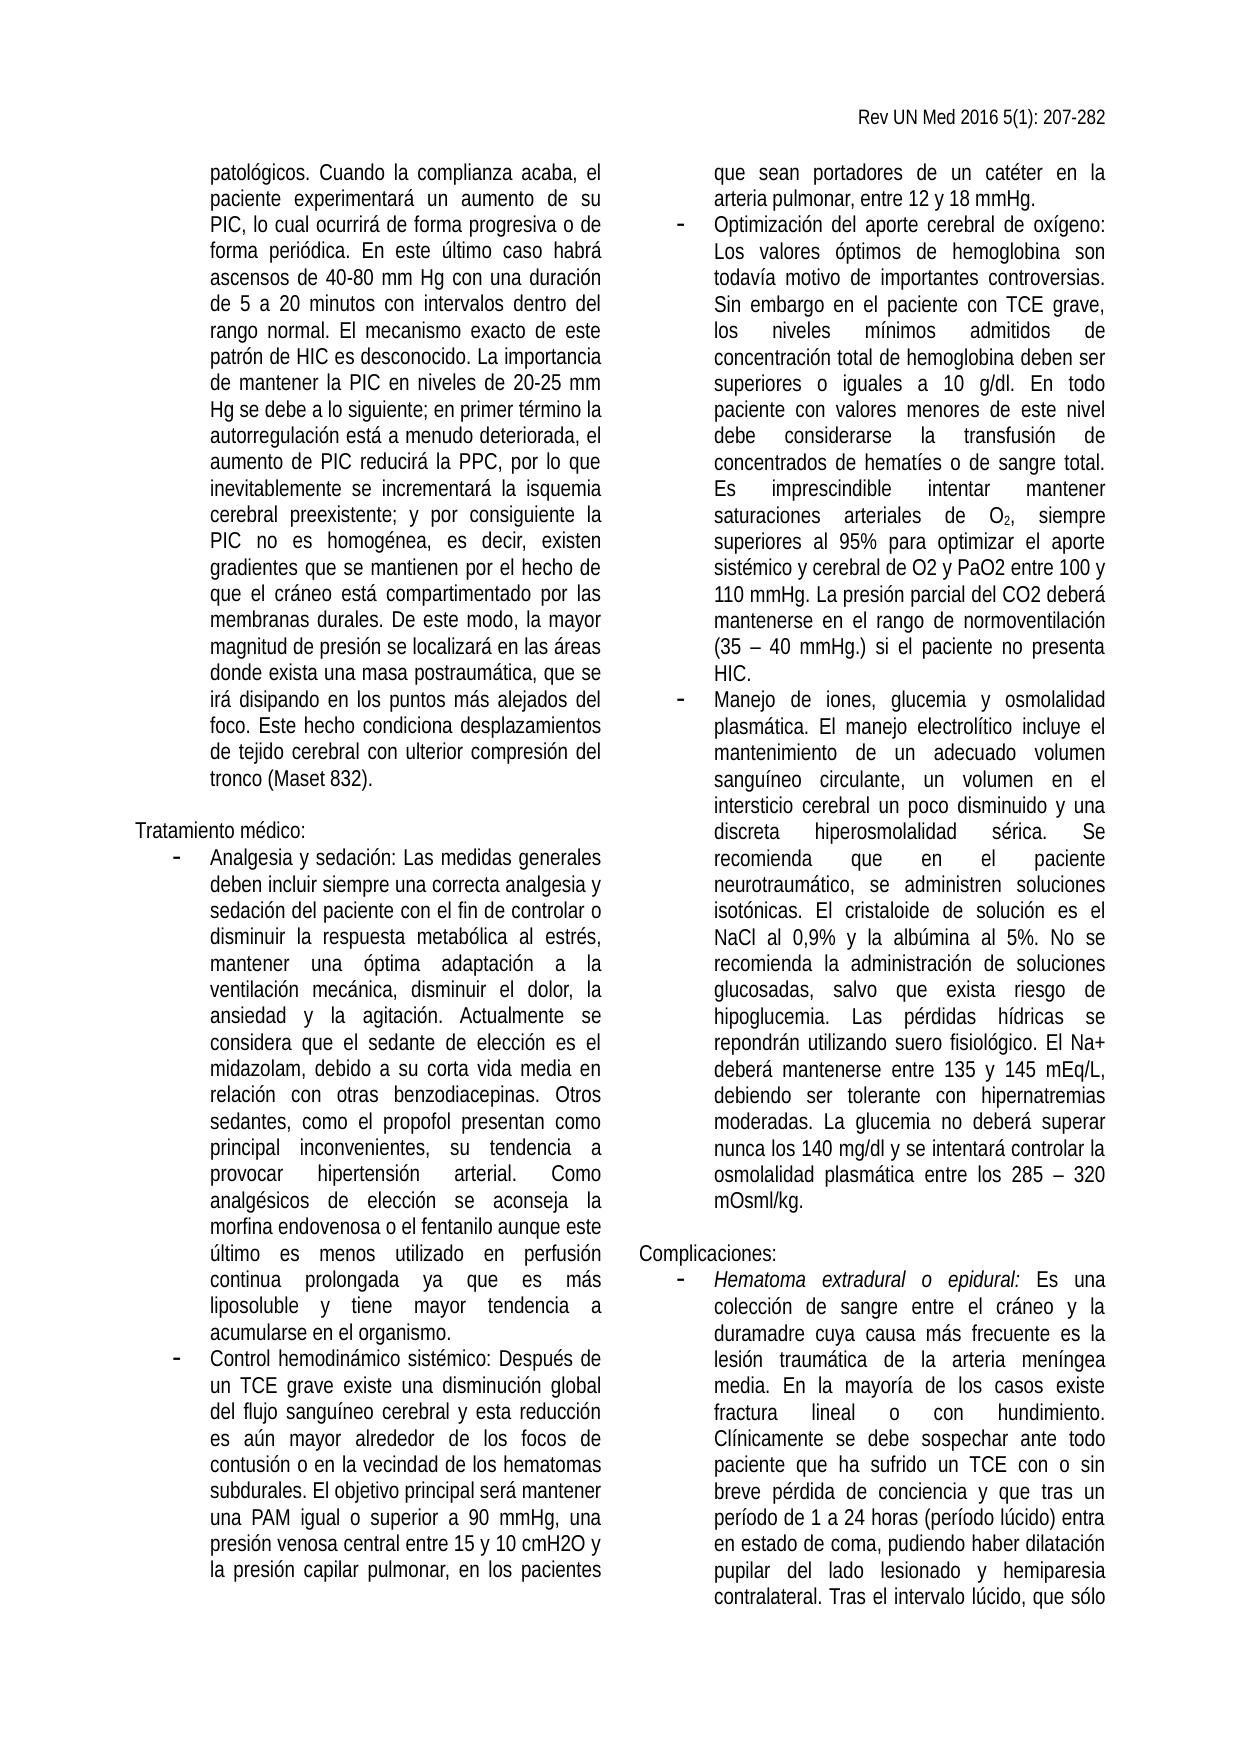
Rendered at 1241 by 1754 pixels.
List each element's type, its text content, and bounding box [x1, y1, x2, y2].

list Control hemodinámico sistémico: Después de un TCE grave existe una disminución global del flujo sanguíneo cerebral y esta reducción es aún mayor alrededor de los focos de contusión o en la vecindad de los hematomas subdurales. El objetivo principal será mantener una PAM igual o superior a 90 mmHg, una presión venosa central entre 15 y 10 cmH2O y la presión capilar pulmonar, en los pacientes [172, 1345, 601, 1583]
list Optimización del aporte cerebral de oxígeno: Los valores óptimos de hemoglobina son todavía motivo de importantes controversias. Sin embargo en el paciente con TCE grave, los niveles mínimos admitidos de concentración total de hemoglobina deben ser superiores o iguales a 10 g/dl. En todo paciente con valores menores de este nivel debe considerarse la transfusión de concentrados de hematíes o de sangre total. Es imprescindible intentar mantener saturaciones arteriales de O2, siempre superiores al 95% para optimizar el aporte sistémico y cerebral de O2 y PaO2 entre 100 y 110 mmHg. La presión parcial del CO2 deberá mantenerse en el rango de normoventilación (35 – 40 mmHg.) si el paciente no presenta HIC. [676, 211, 1106, 686]
text Tratamiento médico: [135, 817, 601, 844]
list patológicos. Cuando la complianza acaba, el paciente experimentará un aumento de su PIC, lo cual ocurrirá de forma progresiva o de forma periódica. En este último caso habrá ascensos de 40-80 mm Hg con una duración de 5 a 20 minutos con intervalos dentro del rango normal. El mecanismo exacto de este patrón de HIC es desconocido. La importancia de mantener la PIC en niveles de 20-25 mm Hg se debe a lo siguiente; en primer término la autorregulación está a menudo deteriorada, el aumento de PIC reducirá la PPC, por lo que inevitablemente se incrementará la isquemia cerebral preexistente; y por consiguiente la PIC no es homogénea, es decir, existen gradientes que se mantienen por el hecho de que el cráneo está compartimentado por las membranas durales. De este modo, la mayor magnitud de presión se localizará en las áreas donde exista una masa postraumática, que se irá disipando en los puntos más alejados del foco. Este hecho condiciona desplazamientos de tejido cerebral con ulterior compresión del tronco (Maset 832). [172, 158, 601, 791]
list Analgesia y sedación: Las medidas generales deben incluir siempre una correcta analgesia y sedación del paciente con el fin de controlar o disminuir la respuesta metabólica al estrés, mantener una óptima adaptación a la ventilación mecánica, disminuir el dolor, la ansiedad y la agitación. Actualmente se considera que el sedante de elección es el midazolam, debido a su corta vida media en relación con otras benzodiacepinas. Otros sedantes, como el propofol presentan como principal inconvenientes, su tendencia a provocar hipertensión arterial. Como analgésicos de elección se aconseja la morfina endovenosa o el fentanilo aunque este último es menos utilizado en perfusión continua prolongada ya que es más liposoluble y tiene mayor tendencia a acumularse en el organismo. [172, 844, 601, 1345]
list Hematoma extradural o epidural: Es una colección de sangre entre el cráneo y la duramadre cuya causa más frecuente es la lesión traumática de la arteria meníngea media. En la mayoría de los casos existe fractura lineal o con hundimiento. Clínicamente se debe sospechar ante todo paciente que ha sufrido un TCE con o sin breve pérdida de conciencia y que tras un período de 1 a 24 horas (período lúcido) entra en estado de coma, pudiendo haber dilatación pupilar del lado lesionado y hemiparesia contralateral. Tras el intervalo lúcido, que sólo [676, 1266, 1106, 1609]
list que sean portadores de un catéter en la arteria pulmonar, entre 12 y 18 mmHg. [676, 158, 1106, 211]
text Complicaciones: [639, 1240, 1106, 1266]
list Manejo de iones, glucemia y osmolalidad plasmática. El manejo electrolítico incluye el mantenimiento de un adecuado volumen sanguíneo circulante, un volumen en el intersticio cerebral un poco disminuido y una discreta hiperosmolalidad sérica. Se recomienda que en el paciente neurotraumático, se administren soluciones isotónicas. El cristaloide de solución es el NaCl al 0,9% y la albúmina al 5%. No se recomienda la administración de soluciones glucosadas, salvo que exista riesgo de hipoglucemia. Las pérdidas hídricas se repondrán utilizando suero fisiológico. El Na+ deberá mantenerse entre 135 y 145 mEq/L, debiendo ser tolerante con hipernatremias moderadas. La glucemia no deberá superar nunca los 140 mg/dl y se intentará controlar la osmolalidad plasmática entre los 285 – 320 mOsml/kg. [676, 686, 1106, 1214]
